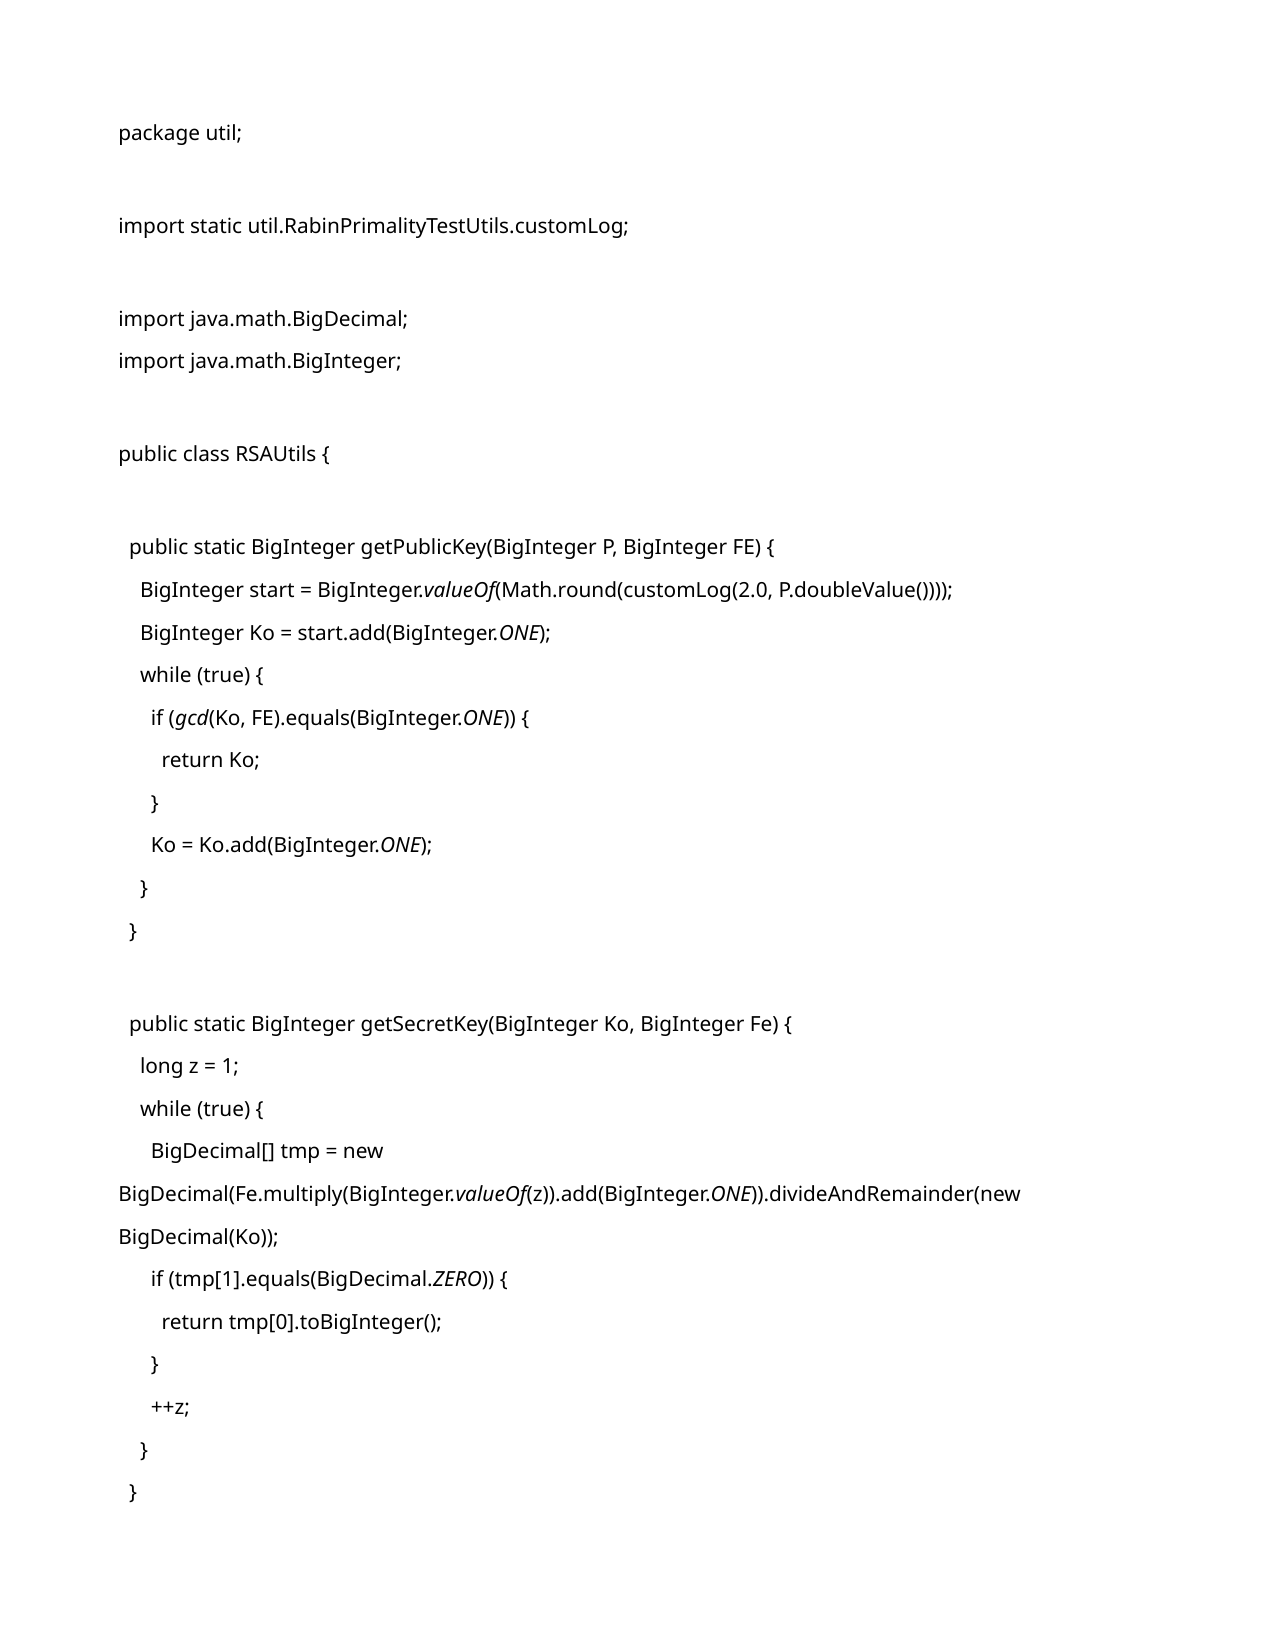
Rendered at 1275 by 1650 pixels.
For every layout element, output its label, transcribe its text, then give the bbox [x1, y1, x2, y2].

text package util; import static util.RabinPrimalityTestUtils.customLog; import java.math.BigDecimal; import java.math.BigInteger; public class RSAUtils { public static BigInteger getPublicKey(BigInteger P, BigInteger FE) { BigInteger start = BigInteger.valueOf(Math.round(customLog(2.0, P.doubleValue()))); BigInteger Ko = start.add(BigInteger.ONE); while (true) { if (gcd(Ko, FE).equals(BigInteger.ONE)) { return Ko; } Ko = Ko.add(BigInteger.ONE); } } public static BigInteger getSecretKey(BigInteger Ko, BigInteger Fe) { long z = 1; while (true) { BigDecimal[] tmp = new BigDecimal(Fe.multiply(BigInteger.valueOf(z)).add(BigInteger.ONE)).divideAndRemainder(new BigDecimal(Ko)); if (tmp[1].equals(BigDecimal.ZERO)) { return tmp[0].toBigInteger(); } ++z; } } [118, 118, 1157, 1506]
